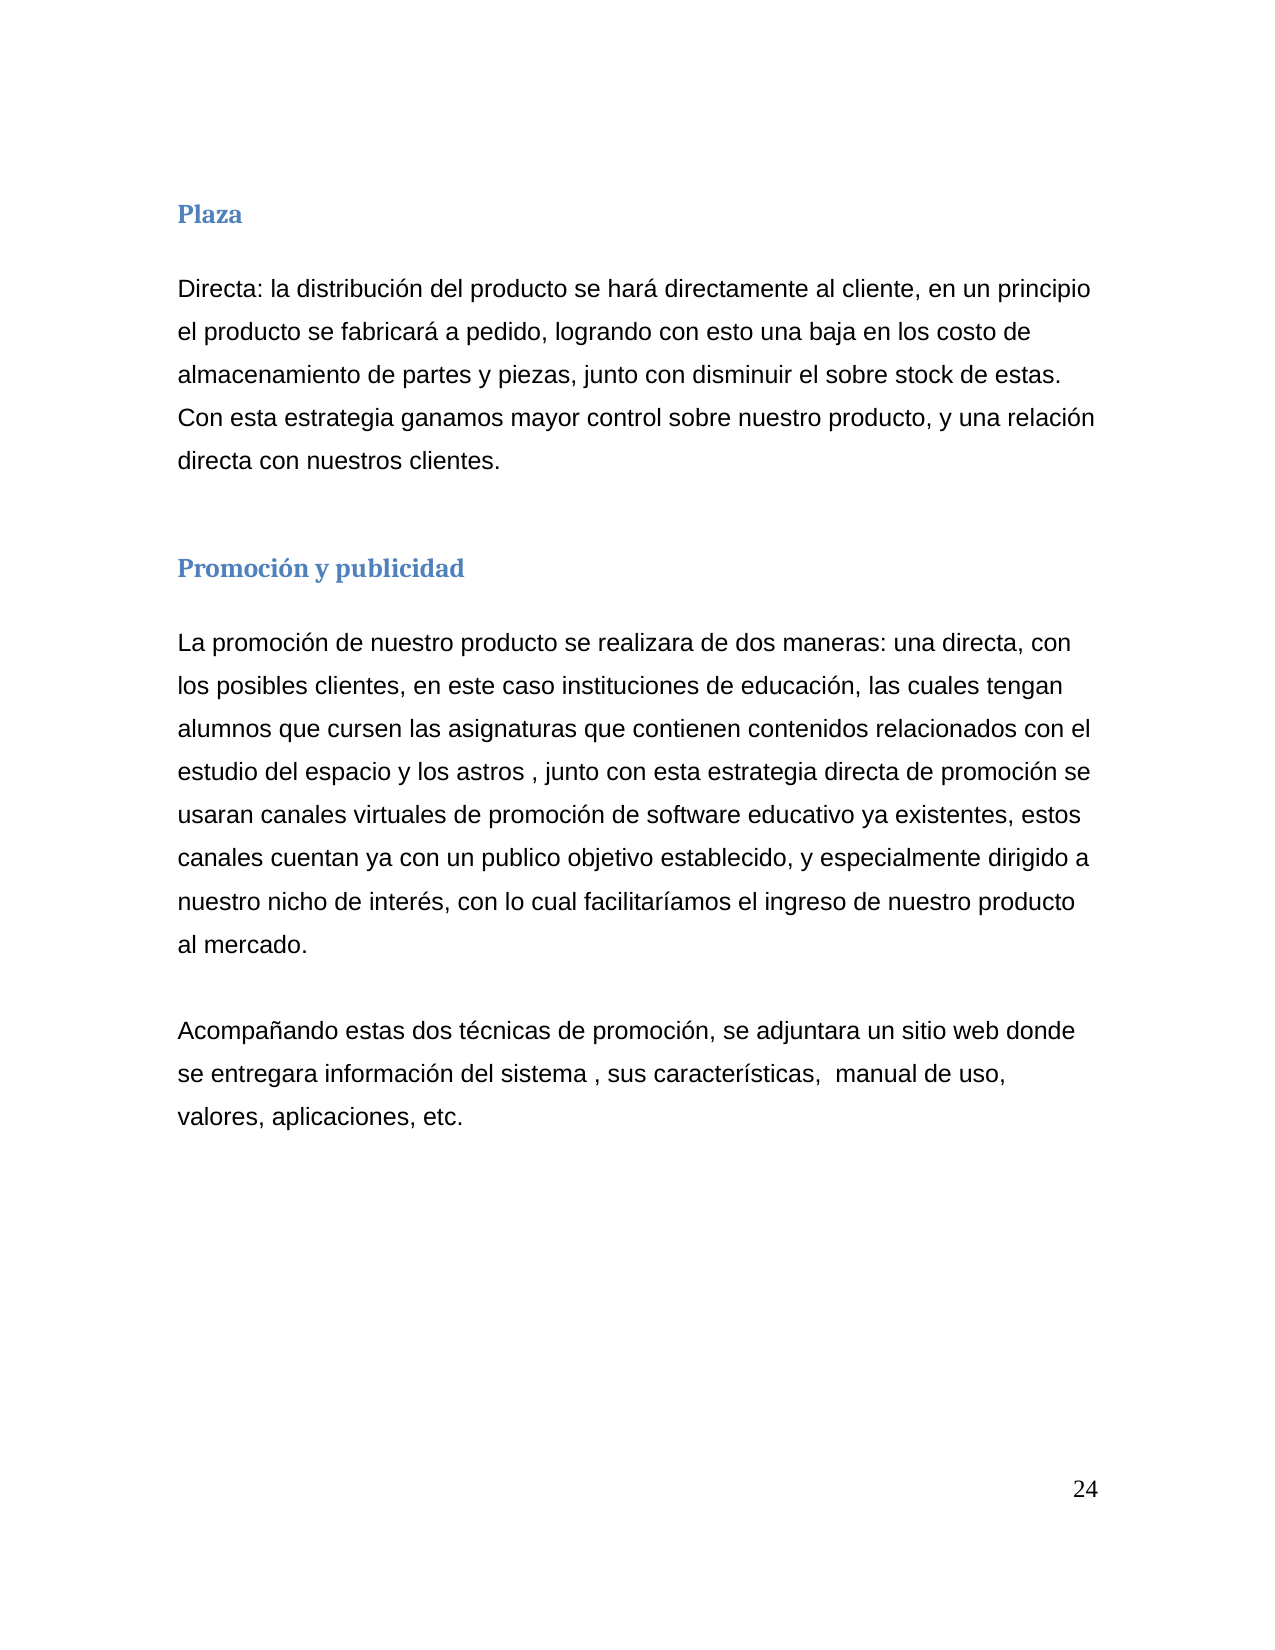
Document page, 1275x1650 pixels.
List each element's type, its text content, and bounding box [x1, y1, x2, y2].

text La promoción de nuestro producto se realizara de dos maneras: una directa, con los posibles clientes, en este caso instituciones de educación, las cuales tengan alumnos que cursen las asignaturas que contienen contenidos relacionados con el estudio del espacio y los astros , junto con esta estrategia directa de promoción se usaran canales virtuales de promoción de software educativo ya existentes, estos canales cuentan ya con un publico objetivo establecido, y especialmente dirigido a nuestro nicho de interés, con lo cual facilitaríamos el ingreso de nuestro producto al mercado. [177, 628, 1098, 958]
text Acompañando estas dos técnicas de promoción, se adjuntara un sitio web donde se entregara información del sistema , sus características, manual de uso, valores, aplicaciones, etc. [177, 1016, 1098, 1131]
text Con esta estrategia ganamos mayor control sobre nuestro producto, y una relación directa con nuestros clientes. [177, 403, 1098, 475]
text Directa: la distribución del producto se hará directamente al cliente, en un principio el producto se fabricará a pedido, logrando con esto una baja en los costo de almacenamiento de partes y piezas, junto con disminuir el sobre stock de estas. [177, 274, 1098, 389]
subtitle Promoción y publicidad [177, 553, 1098, 584]
subtitle Plaza [177, 199, 1098, 231]
